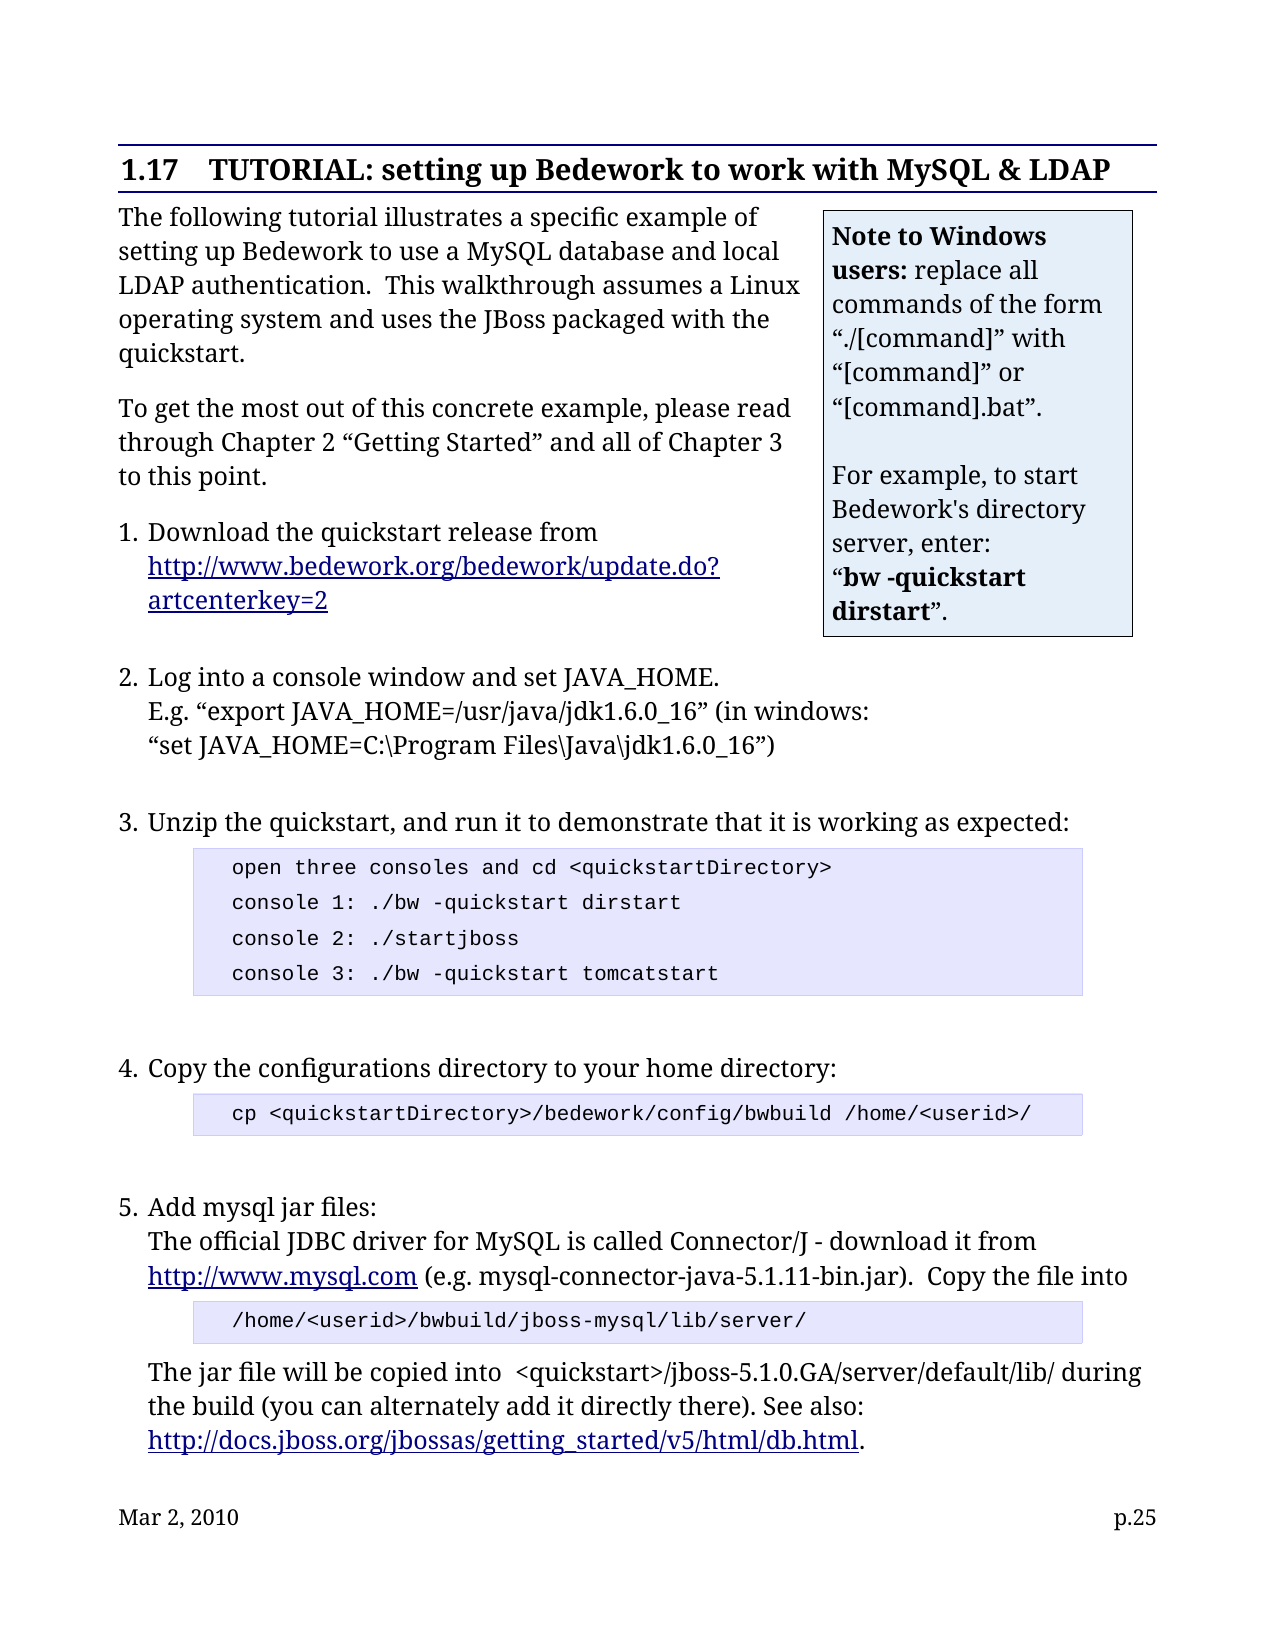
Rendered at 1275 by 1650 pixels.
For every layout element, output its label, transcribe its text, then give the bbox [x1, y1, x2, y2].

list Download the quickstart release from http://www.bedework.org/bedework/update.do?artcenterkey=2 [118, 514, 1157, 650]
list console 2: ./startjboss [194, 918, 1082, 951]
list Unzip the quickstart, and run it to demonstrate that it is working as expected: [118, 804, 1157, 839]
text For example, to start Bedework's directory server, enter: [832, 457, 1123, 559]
list The jar file will be copied into <quickstart>/jboss-5.1.0.GA/server/default/lib/ during the build (you can alternately add it directly there). See also: http://docs.jboss.org/jbossas/getting_started/v5/html/db.html. [118, 1355, 1157, 1457]
list cp <quickstartDirectory>/bedework/config/bwbuild /home/<userid>/ [194, 1095, 1082, 1135]
text To get the most out of this concrete example, please read through Chapter 2 “Getting Started” and all of Chapter 3 to this point. [118, 391, 822, 493]
list Log into a console window and set JAVA_HOME. E.g. “export JAVA_HOME=/usr/java/jdk1.6.0_16” (in windows: “set JAVA_HOME=C:\Program Files\Java\jdk1.6.0_16”) [118, 659, 1157, 796]
text Note to Windows users: replace all commands of the form “./[command]” with “[command]” or “[command].bat”. [832, 219, 1123, 423]
list open three consoles and cd <quickstartDirectory> console 1: ./bw -quickstart dirstart [194, 849, 1082, 916]
list /home/<userid>/bwbuild/jboss-mysql/lib/server/ [194, 1302, 1082, 1343]
subtitle TUTORIAL: setting up Bedework to work with MySQL & LDAP [118, 146, 1157, 191]
list console 3: ./bw -quickstart tomcatstart [194, 954, 1082, 995]
text The following tutorial illustrates a specific example of setting up Bedework to use a MySQL database and local LDAP authentication. This walkthrough assumes a Linux operating system and uses the JBoss packaged with the quickstart. [118, 199, 1157, 370]
text “bw -quickstart dirstart”. [832, 559, 1123, 628]
list Copy the configurations directory to your home directory: [118, 1050, 1157, 1084]
list Add mysql jar files: The official JDBC driver for MySQL is called Connector/J - download it from http://www.mysql.com (e.g. mysql-connector-java-5.1.11-bin.jar). Copy the file into [118, 1190, 1157, 1292]
